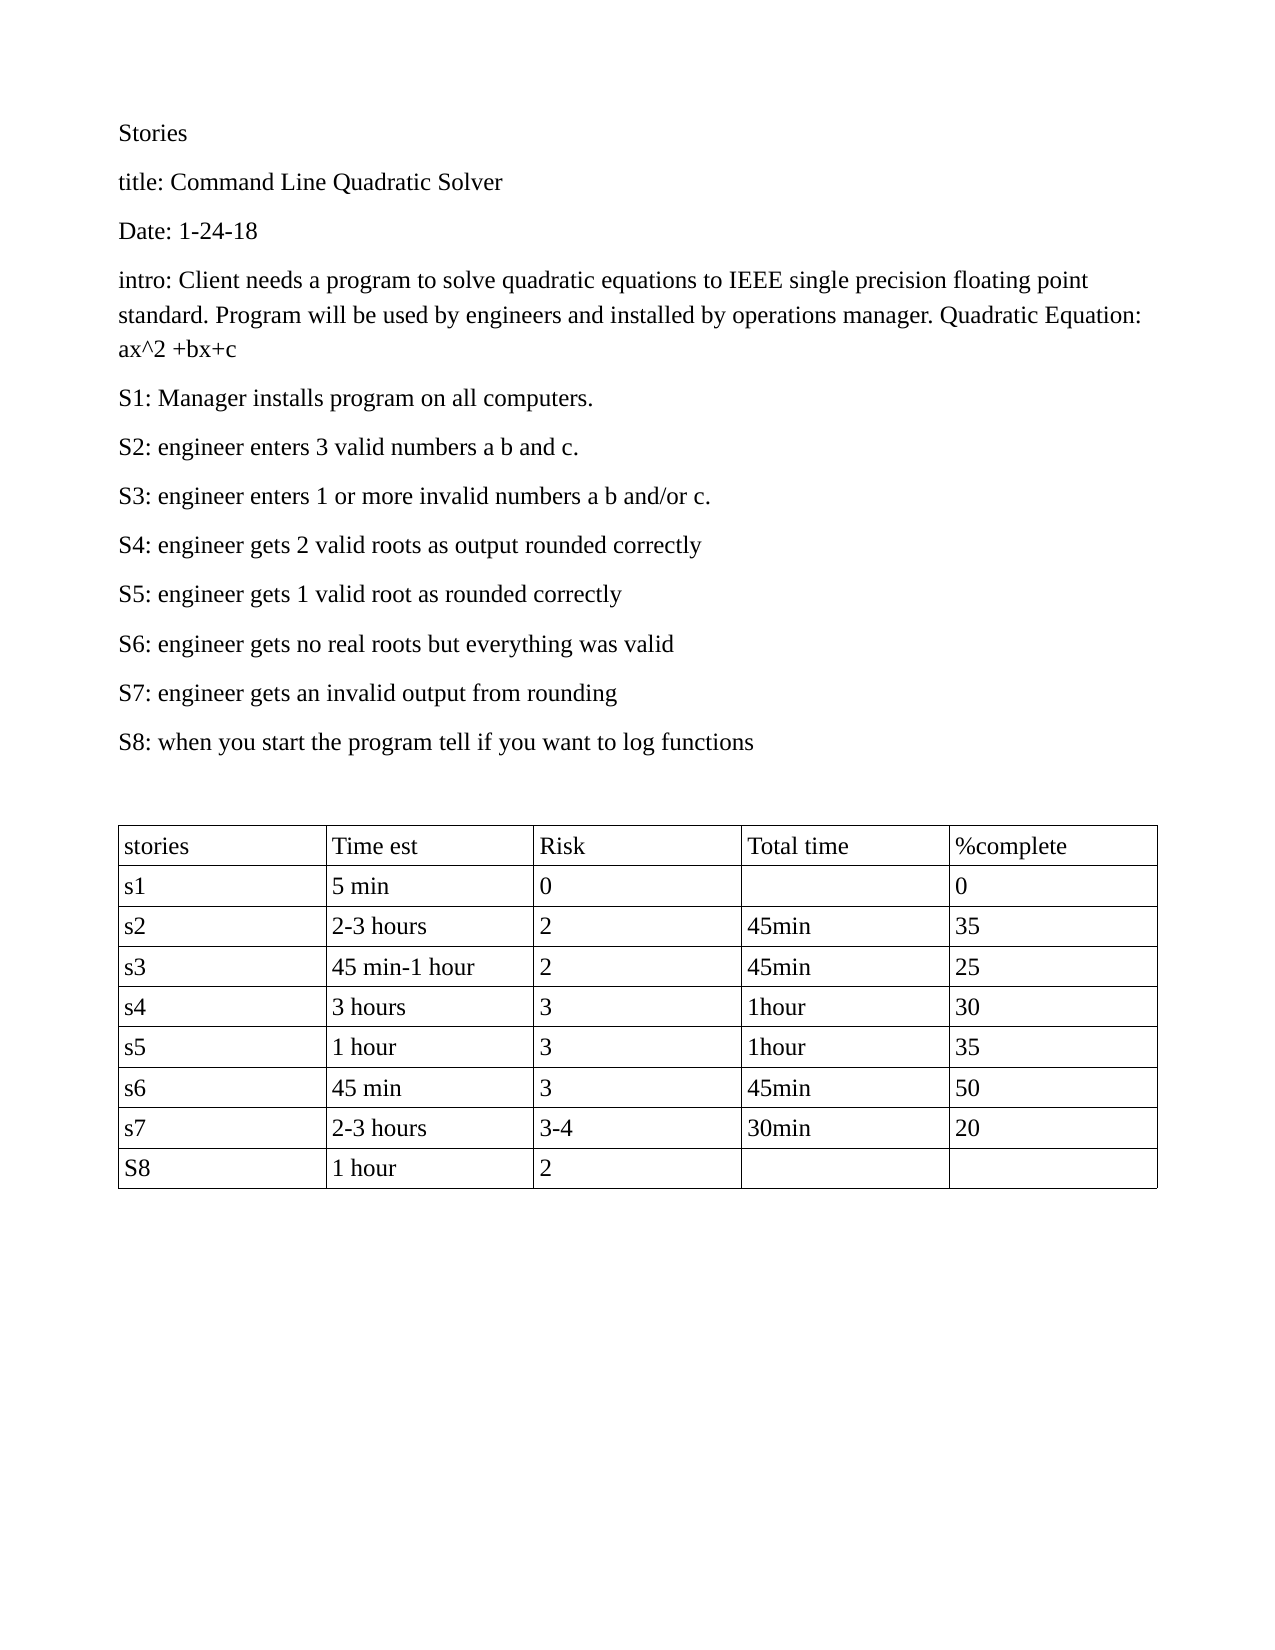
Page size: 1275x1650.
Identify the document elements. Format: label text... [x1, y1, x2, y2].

table_cell s4 [119, 987, 326, 1026]
table_header Time est [327, 826, 533, 865]
table_cell 3-4 [534, 1108, 741, 1147]
table_cell 20 [950, 1108, 1157, 1147]
table_cell 45 min [327, 1068, 533, 1107]
table_cell 2-3 hours [327, 1108, 533, 1147]
text S2: engineer enters 3 valid numbers a b and c. [118, 432, 1157, 461]
table_cell 0 [950, 866, 1157, 906]
table_header Total time [742, 826, 949, 865]
table_cell [742, 866, 949, 906]
table_cell s5 [119, 1027, 326, 1067]
table_cell 3 hours [327, 987, 533, 1026]
table_header Risk [534, 826, 741, 865]
table_cell 2 [534, 947, 741, 986]
table_cell S8 [119, 1149, 326, 1188]
text Stories [118, 118, 1157, 147]
table_cell [950, 1149, 1157, 1188]
text S7: engineer gets an invalid output from rounding [118, 678, 1157, 706]
table_cell s2 [119, 907, 326, 946]
table_cell 30 [950, 987, 1157, 1026]
table_cell 1hour [742, 1027, 949, 1067]
text title: Command Line Quadratic Solver [118, 167, 1157, 196]
table_cell 3 [534, 1027, 741, 1067]
table_cell 30min [742, 1108, 949, 1147]
text S6: engineer gets no real roots but everything was valid [118, 629, 1157, 657]
table_cell 45min [742, 947, 949, 986]
table_cell 45 min-1 hour [327, 947, 533, 986]
table_cell 1 hour [327, 1149, 533, 1188]
table_cell 25 [950, 947, 1157, 986]
table_cell 3 [534, 987, 741, 1026]
table_cell s7 [119, 1108, 326, 1147]
text S5: engineer gets 1 valid root as rounded correctly [118, 579, 1157, 608]
table_header %complete [950, 826, 1157, 865]
table_cell 1hour [742, 987, 949, 1026]
text S1: Manager installs program on all computers. [118, 383, 1157, 412]
table_cell 0 [534, 866, 741, 906]
text S8: when you start the program tell if you want to log functions [118, 727, 1157, 756]
table_cell s6 [119, 1068, 326, 1107]
table_cell 1 hour [327, 1027, 533, 1067]
table_cell 2-3 hours [327, 907, 533, 946]
text Date: 1-24-18 [118, 216, 1157, 245]
text S3: engineer enters 1 or more invalid numbers a b and/or c. [118, 481, 1157, 510]
table_header stories [119, 826, 326, 865]
table_cell 45min [742, 907, 949, 946]
table_cell s1 [119, 866, 326, 906]
table_cell [742, 1149, 949, 1188]
table_cell 45min [742, 1068, 949, 1107]
table_cell 35 [950, 907, 1157, 946]
table_cell 35 [950, 1027, 1157, 1067]
table_cell 50 [950, 1068, 1157, 1107]
table_cell 5 min [327, 866, 533, 906]
table_cell s3 [119, 947, 326, 986]
table_cell 2 [534, 907, 741, 946]
table_cell 3 [534, 1068, 741, 1107]
text intro: Client needs a program to solve quadratic equations to IEEE single precision floating point standard. Program will be used by engineers and installed by operations manager. Quadratic Equation: ax^2 +bx+c [118, 265, 1157, 363]
text S4: engineer gets 2 valid roots as output rounded correctly [118, 531, 1157, 559]
table_cell 2 [534, 1149, 741, 1188]
